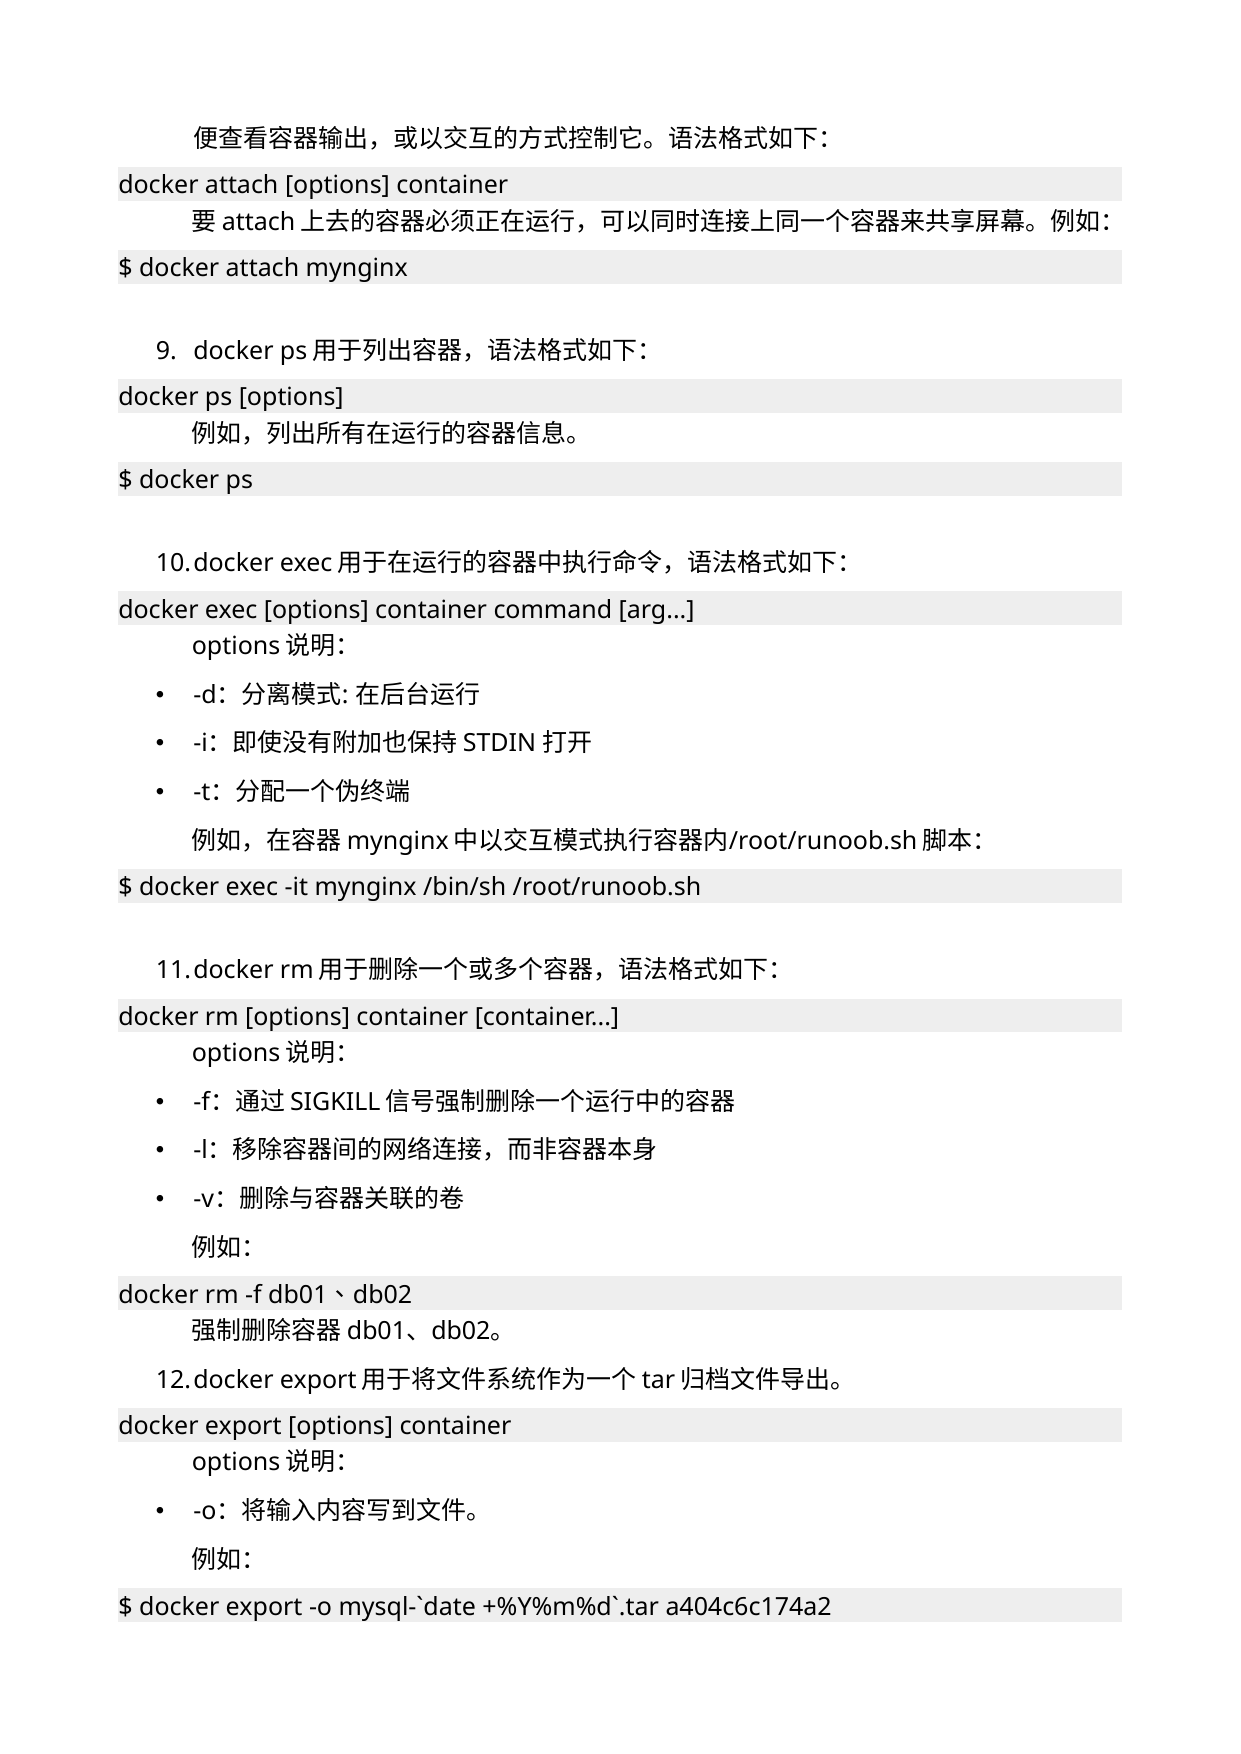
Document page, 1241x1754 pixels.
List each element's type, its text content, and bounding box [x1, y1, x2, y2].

list docker exec用于在运行的容器中执行命令，语法格式如下： [156, 542, 1122, 579]
list -l：移除容器间的网络连接，而非容器本身 [156, 1130, 1122, 1166]
table_header docker rm [options] container [container...] [118, 999, 1122, 1032]
table_header docker exec [options] container command [arg...] [118, 591, 1122, 625]
list -o：将输入内容写到文件。 [156, 1491, 1122, 1527]
list docker export用于将文件系统作为一个tar归档文件导出。 [156, 1359, 1122, 1395]
table_header $ docker attach mynginx [118, 250, 1122, 284]
text 例如： [118, 1227, 1122, 1264]
list -i：即使没有附加也保持STDIN 打开 [156, 723, 1122, 759]
text options说明： [118, 1032, 1122, 1069]
text 要attach上去的容器必须正在运行，可以同时连接上同一个容器来共享屏幕。例如： [118, 201, 1122, 237]
table_header $ docker ps [118, 462, 1122, 496]
list -d：分离模式: 在后台运行 [156, 674, 1122, 710]
text 例如，列出所有在运行的容器信息。 [118, 413, 1122, 449]
list -t：分配一个伪终端 [156, 772, 1122, 808]
table_header docker export [options] container [118, 1408, 1122, 1442]
table_header docker attach [options] container [118, 167, 1122, 201]
text 强制删除容器db01、db02。 [118, 1310, 1122, 1347]
text options说明： [118, 625, 1122, 662]
text 例如，在容器mynginx中以交互模式执行容器内/root/runoob.sh脚本： [118, 820, 1122, 857]
list 便查看容器输出，或以交互的方式控制它。语法格式如下： [156, 118, 1122, 154]
list docker ps用于列出容器，语法格式如下： [156, 330, 1122, 367]
table_header docker ps [options] [118, 379, 1122, 413]
table_header docker rm -f db01、db02 [118, 1276, 1122, 1310]
table_header $ docker export -o mysql-`date +%Y%m%d`.tar a404c6c174a2 [118, 1588, 1122, 1622]
list -v：删除与容器关联的卷 [156, 1179, 1122, 1215]
list -f：通过SIGKILL信号强制删除一个运行中的容器 [156, 1081, 1122, 1117]
text 例如： [118, 1539, 1122, 1576]
table_header $ docker exec -it mynginx /bin/sh /root/runoob.sh [118, 869, 1122, 903]
text options说明： [118, 1442, 1122, 1478]
list docker rm用于删除一个或多个容器，语法格式如下： [156, 950, 1122, 986]
